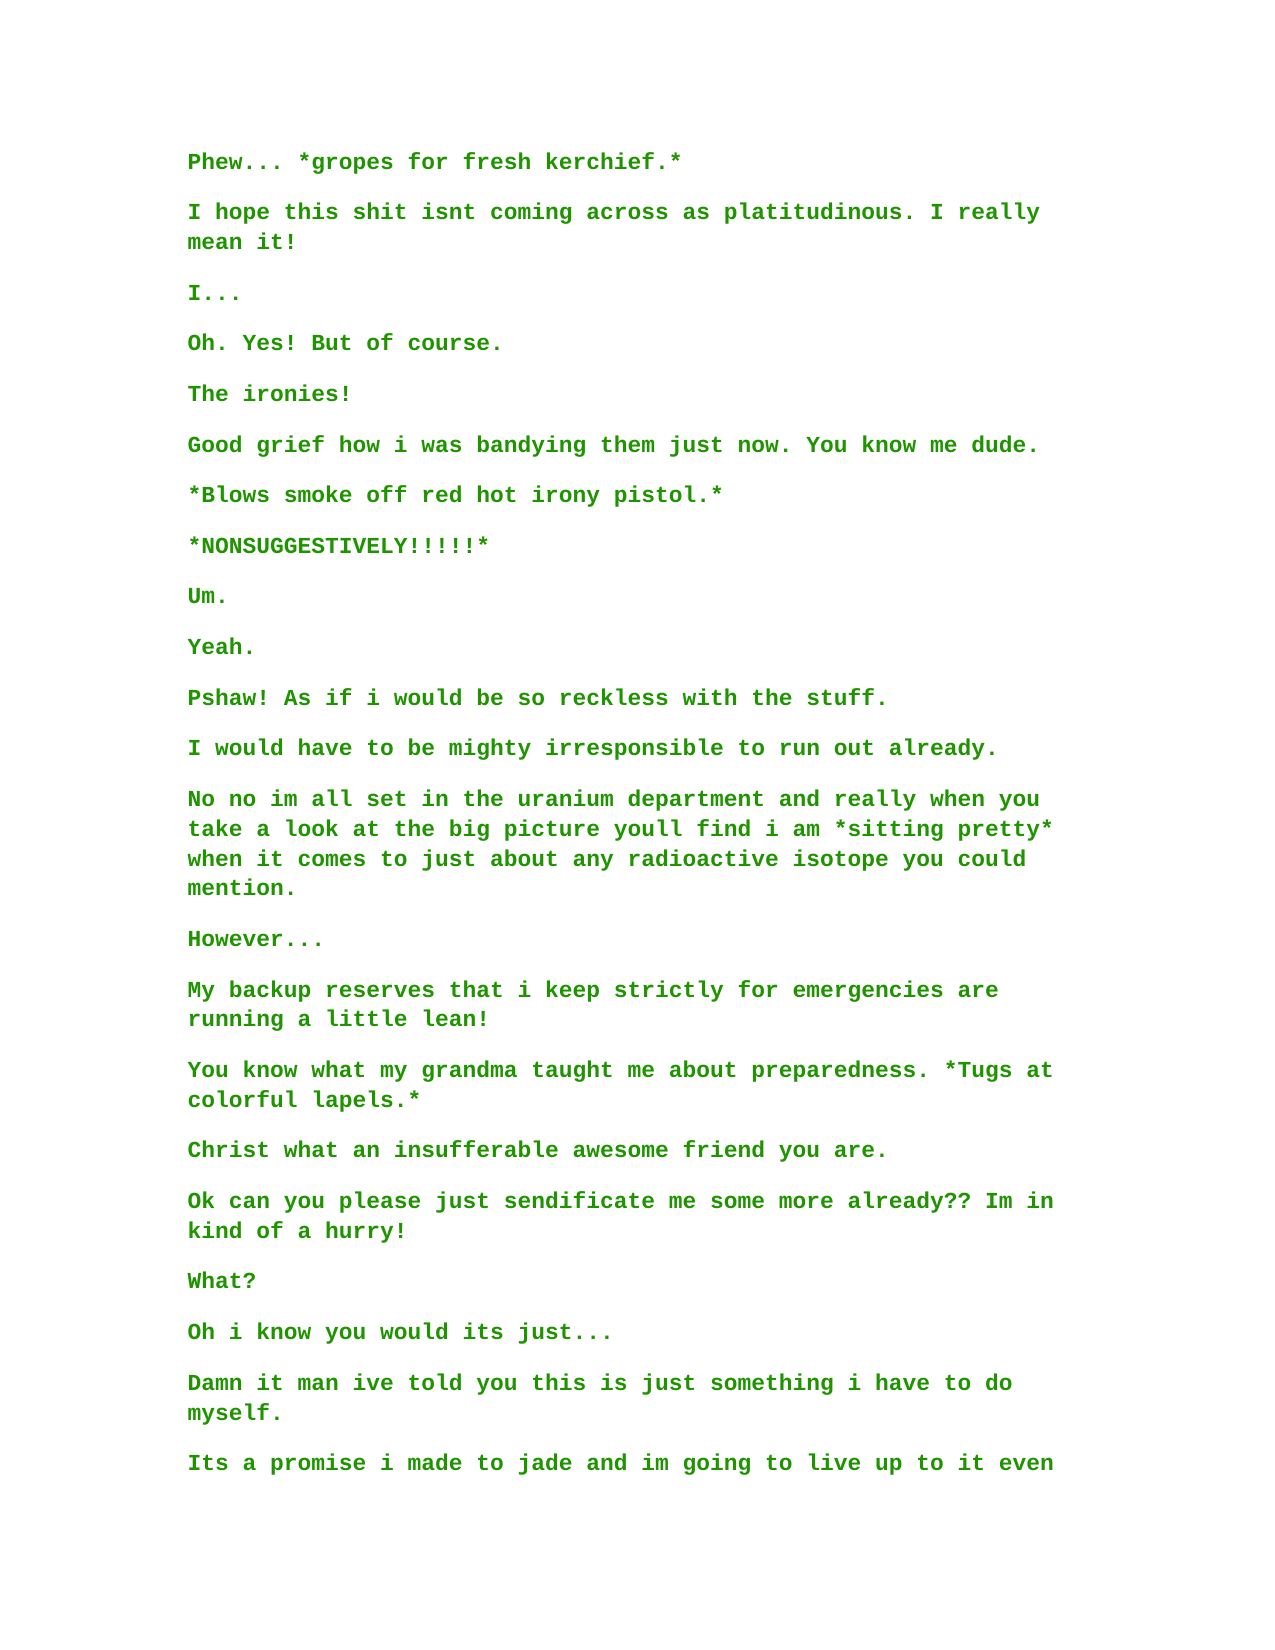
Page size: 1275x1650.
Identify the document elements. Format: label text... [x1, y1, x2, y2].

text However... [187, 927, 1087, 953]
text Christ what an insufferable awesome friend you are. [187, 1139, 1087, 1165]
text Yeah. [187, 635, 1087, 661]
text Um. [187, 585, 1087, 611]
text No no im all set in the uranium department and really when you take a look at the big picture youll find i am *sitting pretty* when it comes to just about any radioactive isotope you could mention. [187, 787, 1087, 903]
text Good grief how i was bandying them just now. You know me dude. [187, 433, 1087, 459]
text The ironies! [187, 382, 1087, 408]
text Damn it man ive told you this is just something i have to do myself. [187, 1371, 1087, 1427]
text Its a promise i made to jade and im going to live up to it even [187, 1451, 1087, 1477]
text *NONSUGGESTIVELY!!!!!* [187, 534, 1087, 560]
text Pshaw! As if i would be so reckless with the stuff. [187, 686, 1087, 712]
text *Blows smoke off red hot irony pistol.* [187, 483, 1087, 509]
text My backup reserves that i keep strictly for emergencies are running a little lean! [187, 978, 1087, 1034]
text Oh. Yes! But of course. [187, 332, 1087, 358]
text I hope this shit isnt coming across as platitudinous. I really mean it! [187, 201, 1087, 256]
text You know what my grandma taught me about preparedness. *Tugs at colorful lapels.* [187, 1058, 1087, 1114]
text Oh i know you would its just... [187, 1320, 1087, 1346]
text Ok can you please just sendificate me some more already?? Im in kind of a hurry! [187, 1189, 1087, 1245]
text What? [187, 1270, 1087, 1296]
text I... [187, 281, 1087, 307]
text Phew... *gropes for fresh kerchief.* [187, 150, 1087, 176]
text I would have to be mighty irresponsible to run out already. [187, 737, 1087, 763]
